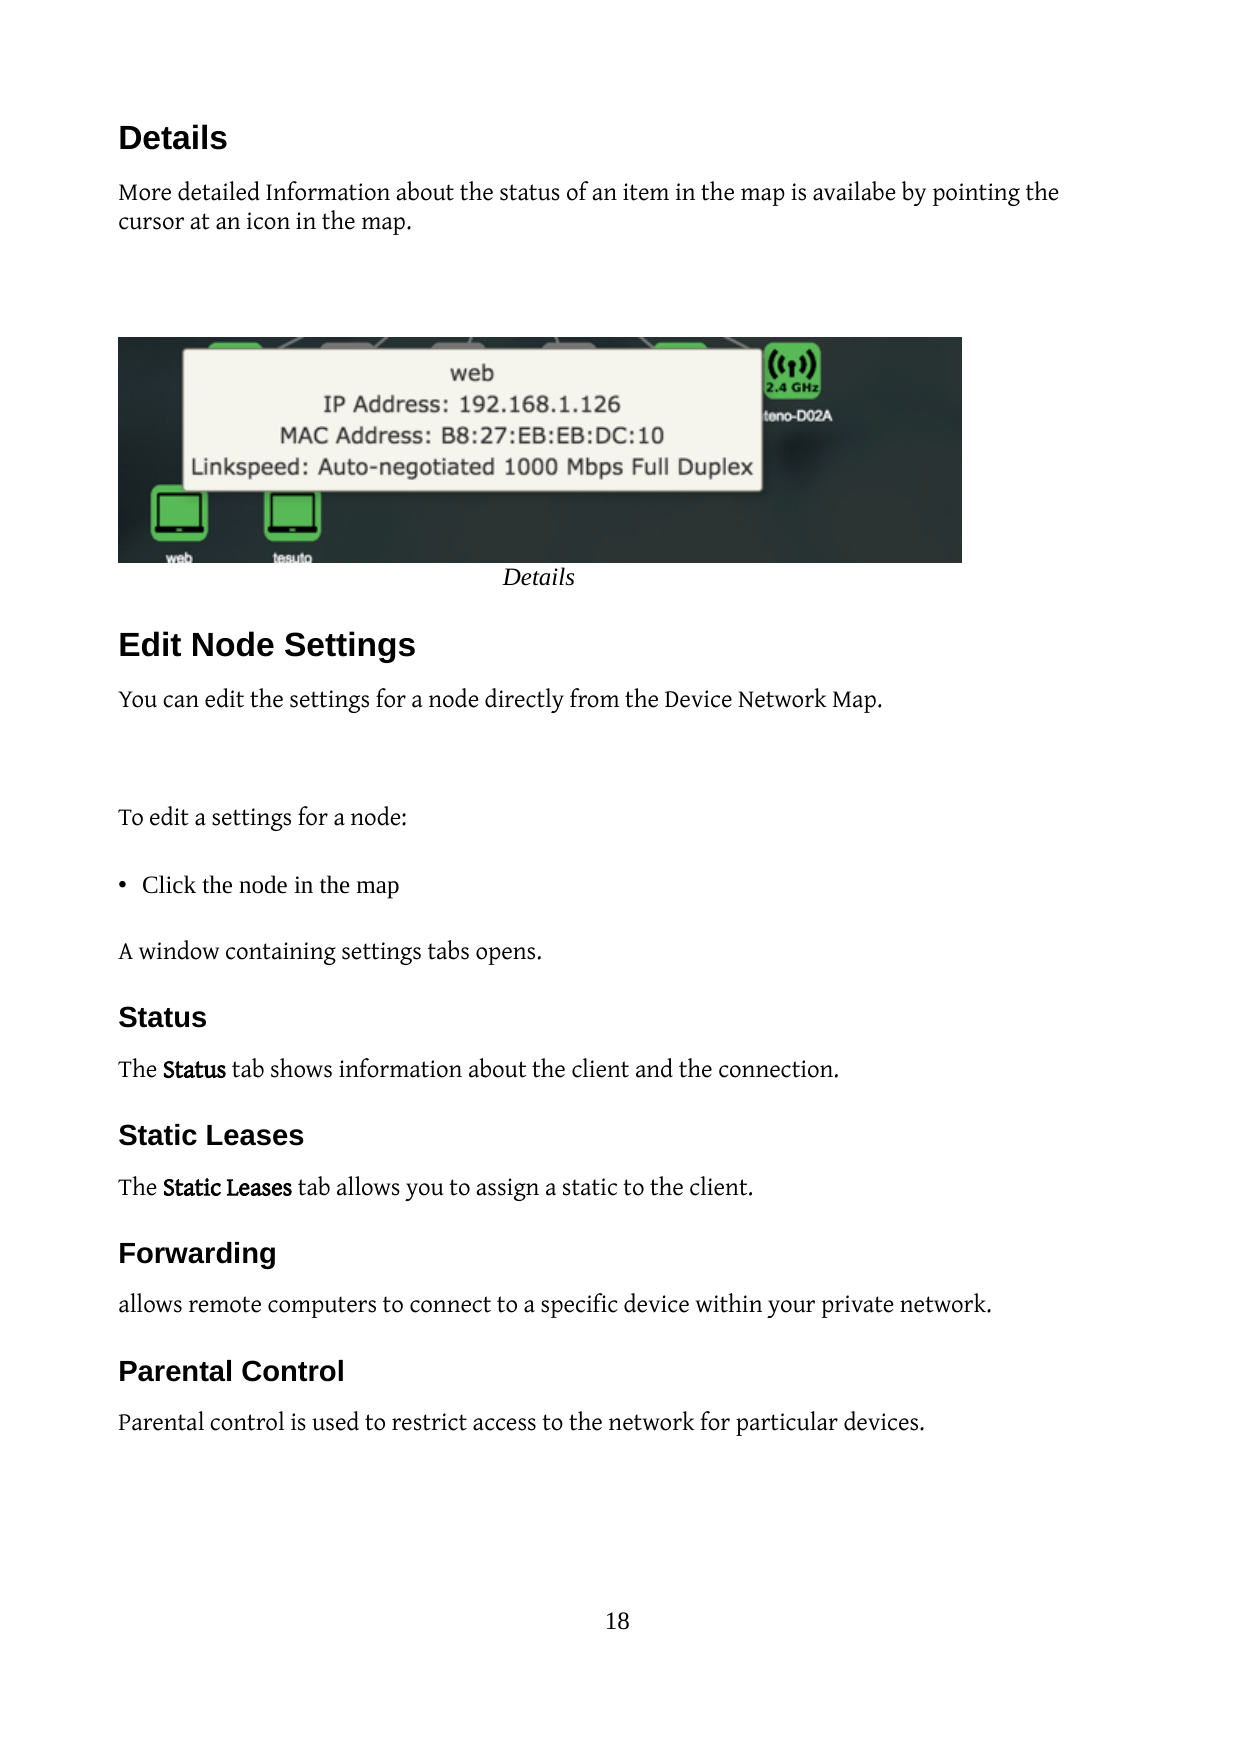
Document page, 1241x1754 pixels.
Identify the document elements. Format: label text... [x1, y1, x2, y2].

subtitle Forwarding [118, 1236, 1122, 1269]
text More detailed Information about the status of an item in the map is availabe by pointing the cursor at an icon in the map. [118, 178, 1122, 236]
list Click the node in the map [118, 870, 1122, 899]
text The Static Leases tab allows you to assign a static to the client. [118, 1173, 1122, 1202]
text You can edit the settings for a node directly from the Device Network Map. [118, 685, 1122, 714]
text To edit a settings for a node: [118, 803, 1122, 832]
text Details [118, 563, 962, 591]
text allows remote computers to connect to a specific device within your private network. [118, 1291, 1122, 1320]
subtitle Details [118, 118, 1122, 157]
subtitle Edit Node Settings [118, 625, 1122, 664]
subtitle Status [118, 1000, 1122, 1034]
picture [118, 337, 962, 563]
text Parental control is used to restrict access to the network for particular devices. [118, 1409, 1122, 1438]
text The Status tab shows information about the client and the connection. [118, 1055, 1122, 1084]
subtitle Parental Control [118, 1354, 1122, 1387]
text A window containing settings tabs opens. [118, 937, 1122, 966]
subtitle Static Leases [118, 1118, 1122, 1152]
